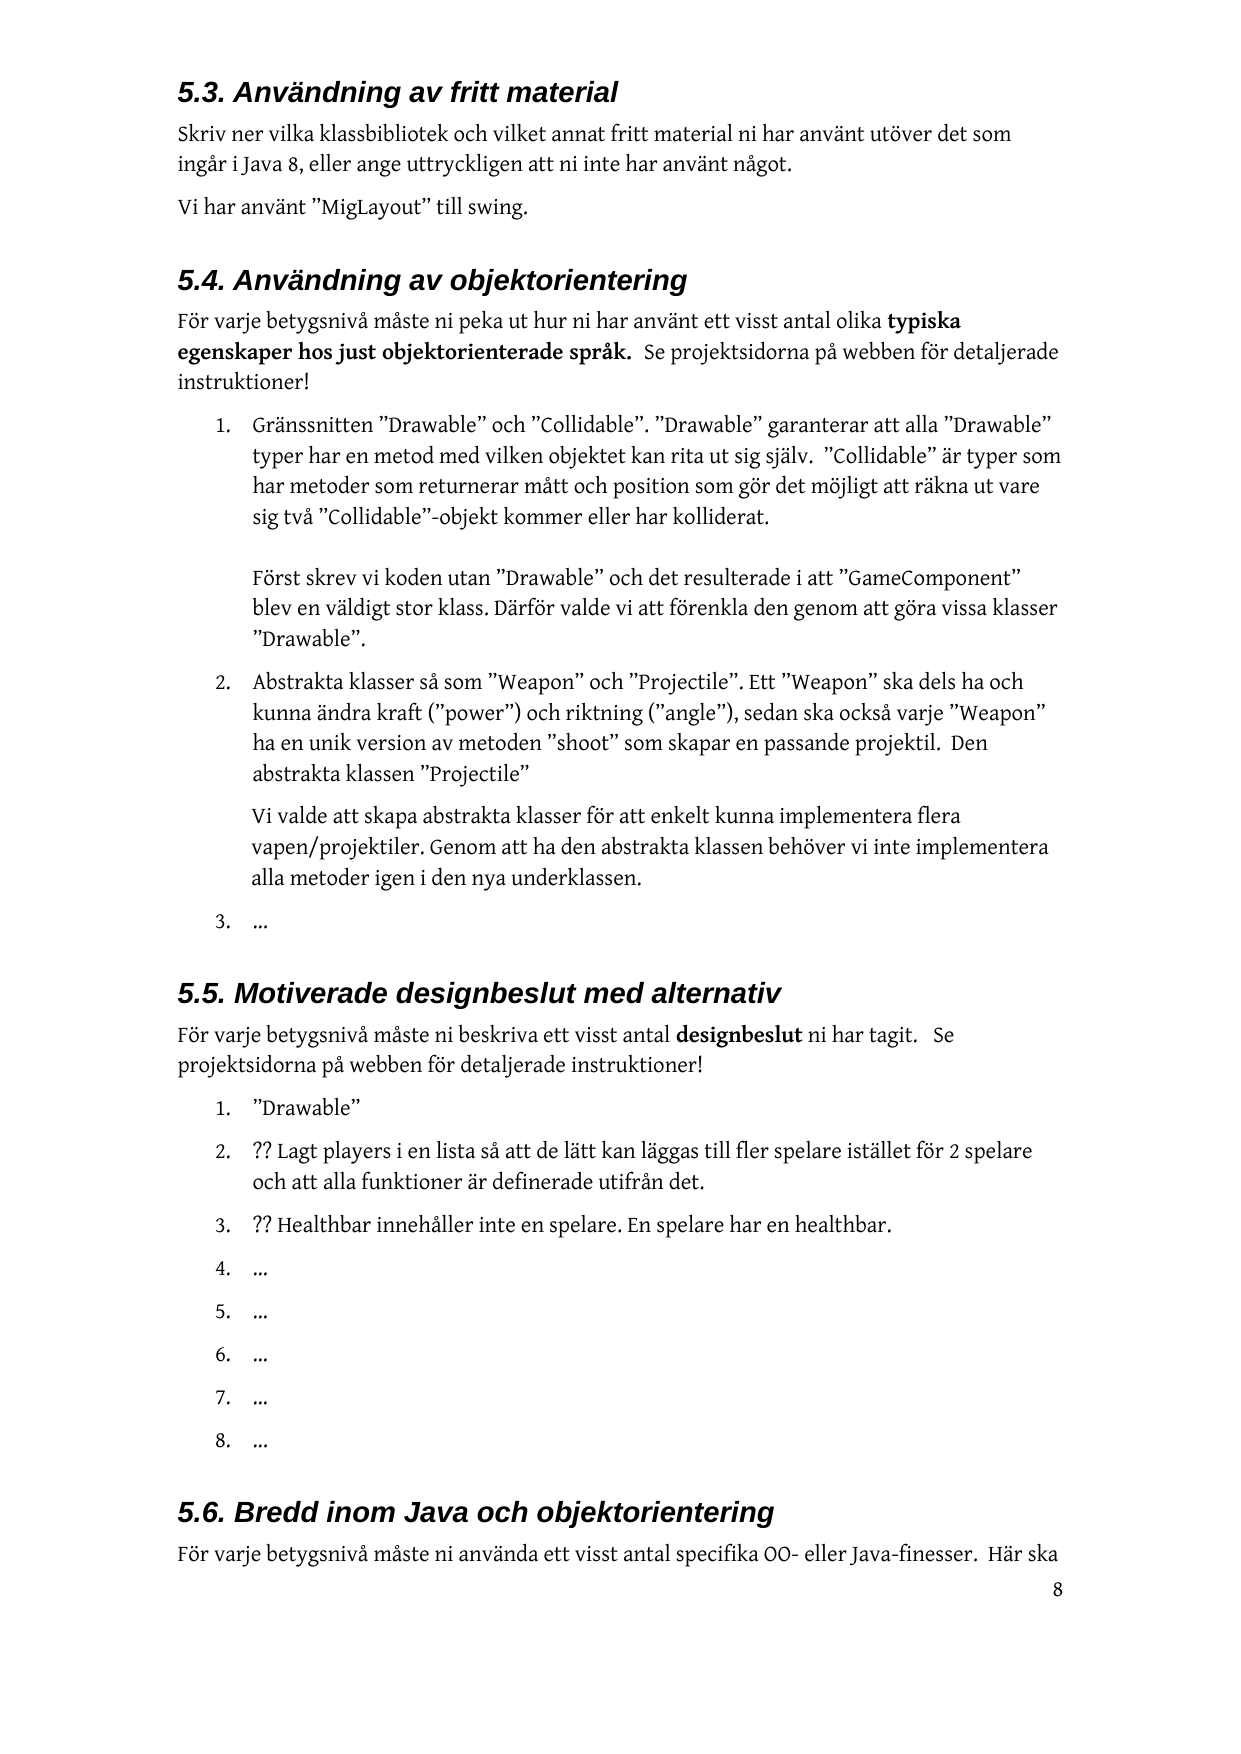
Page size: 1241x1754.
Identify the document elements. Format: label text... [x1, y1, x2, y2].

list … [215, 1384, 1063, 1411]
text För varje betygsnivå måste ni använda ett visst antal specifika OO- eller Java-finesser. Här ska [177, 1541, 1063, 1568]
text Vi valde att skapa abstrakta klasser för att enkelt kunna implementera flera vapen/projektiler. Genom att ha den abstrakta klassen behöver vi inte implementera alla metoder igen i den nya underklassen. [177, 804, 1063, 892]
list … [215, 1298, 1063, 1325]
subtitle 5.6. Bredd inom Java och objektorientering [177, 1495, 1063, 1529]
text Skriv ner vilka klassbibliotek och vilket annat fritt material ni har använt utöver det som ingår i Java 8, eller ange uttryckligen att ni inte har använt något. [177, 121, 1063, 178]
list … [215, 1255, 1063, 1282]
list ... [215, 908, 1063, 934]
subtitle 5.3. Användning av fritt material [177, 75, 1063, 108]
list Gränssnitten ”Drawable” och ”Collidable”. ”Drawable” garanterar att alla ”Drawable” typer har en metod med vilken objektet kan rita ut sig själv. ”Collidable” är typer som har metoder som returnerar mått och position som gör det möjligt att räkna ut vare sig två ”Collidable”-objekt kommer eller har kolliderat. Först skrev vi koden utan ”Drawable” och det resulterade i att ”GameComponent” blev en väldigt stor klass. Därför valde vi att förenkla den genom att göra vissa klasser ”Drawable”. [215, 413, 1063, 653]
text För varje betygsnivå måste ni peka ut hur ni har använt ett visst antal olika typiska egenskaper hos just objektorienterade språk. Se projektsidorna på webben för detaljerade instruktioner! [177, 309, 1063, 396]
list … [215, 1341, 1063, 1368]
subtitle 5.5. Motiverade designbeslut med alternativ [177, 976, 1063, 1009]
list Abstrakta klasser så som ”Weapon” och ”Projectile”. Ett ”Weapon” ska dels ha och kunna ändra kraft (”power”) och riktning (”angle”), sedan ska också varje ”Weapon” ha en unik version av metoden ”shoot” som skapar en passande projektil. Den abstrakta klassen ”Projectile” [215, 669, 1063, 787]
list ?? Healthbar innehåller inte en spelare. En spelare har en healthbar. [215, 1212, 1063, 1239]
list ”Drawable” [215, 1096, 1063, 1122]
list ?? Lagt players i en lista så att de lätt kan läggas till fler spelare istället för 2 spelare och att alla funktioner är definerade utifrån det. [215, 1139, 1063, 1196]
list ... [215, 1427, 1063, 1454]
text Vi har använt ”MigLayout” till swing. [177, 194, 1063, 221]
text För varje betygsnivå måste ni beskriva ett visst antal designbeslut ni har tagit. Se projektsidorna på webben för detaljerade instruktioner! [177, 1022, 1063, 1079]
subtitle 5.4. Användning av objektorientering [177, 263, 1063, 296]
